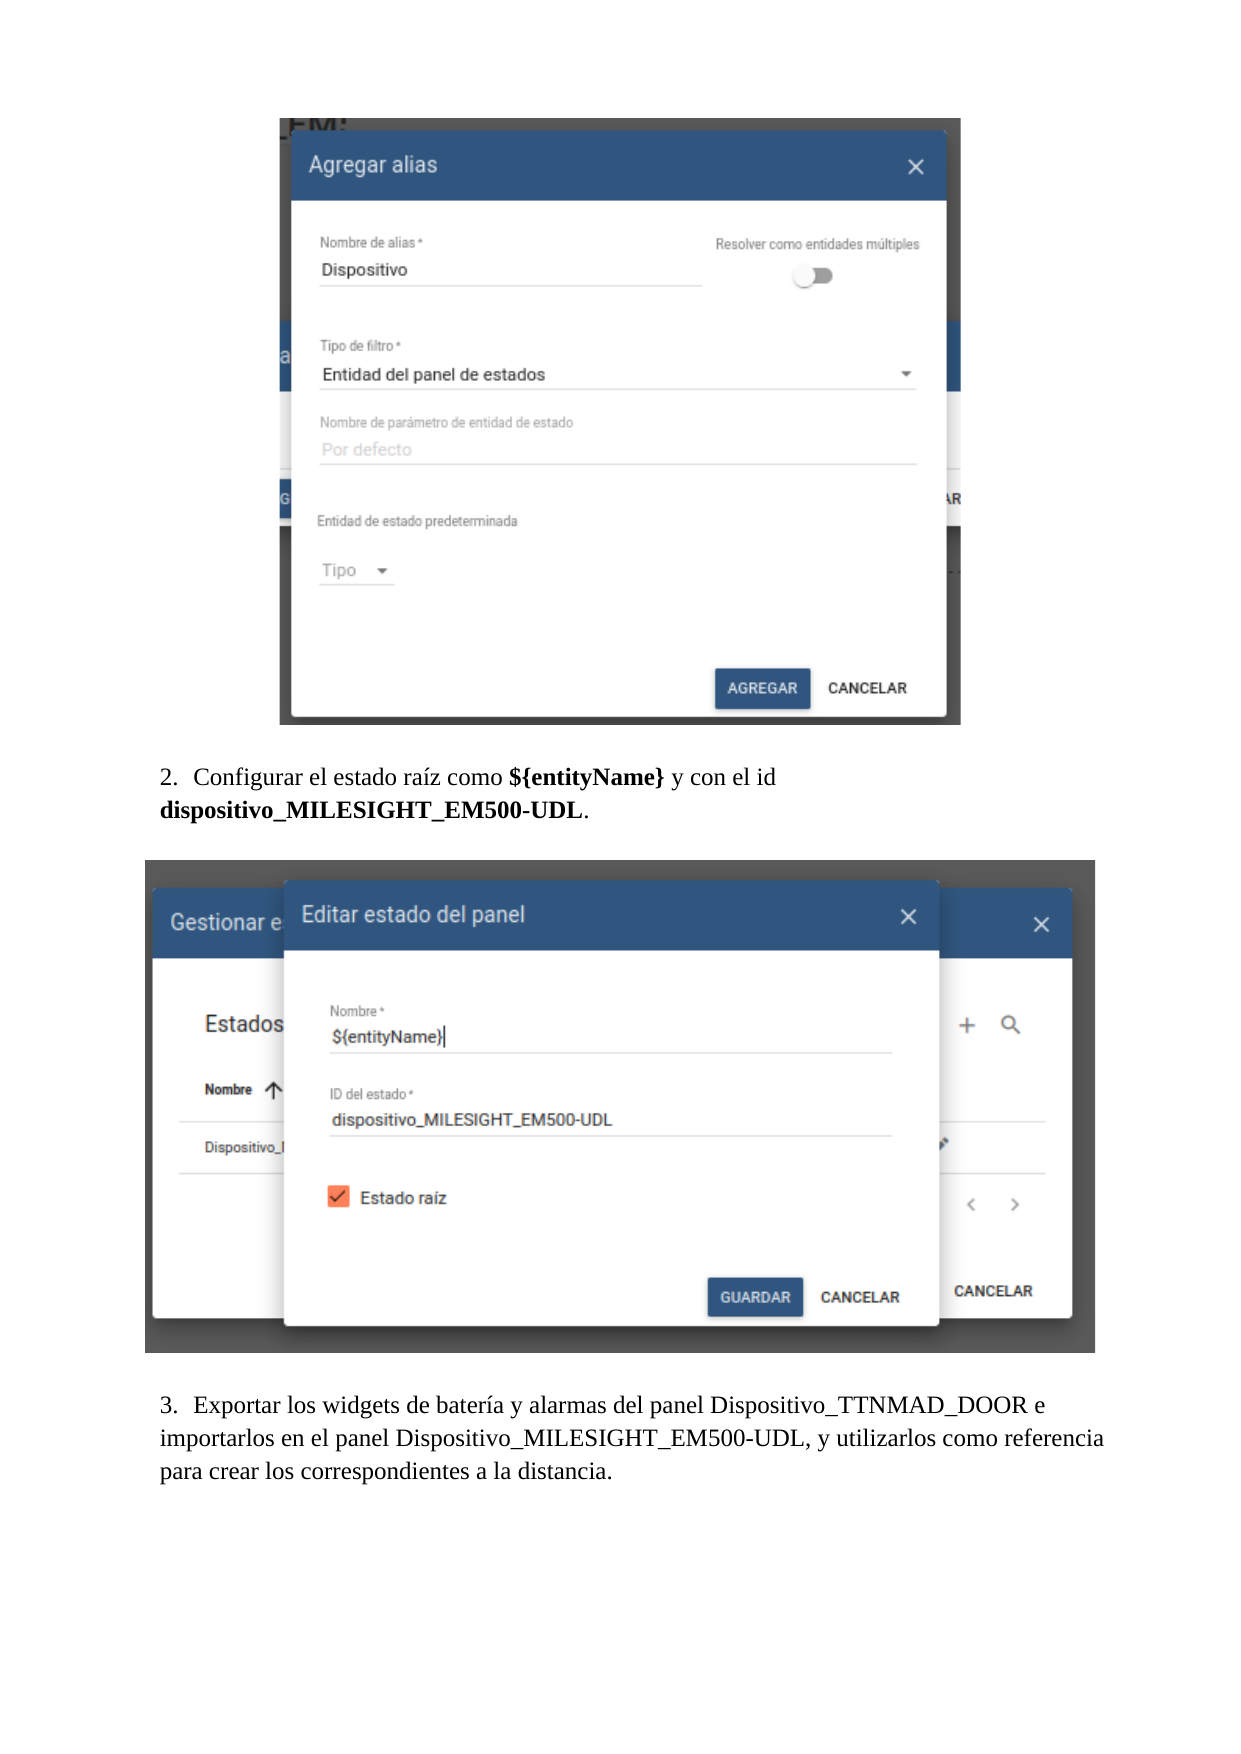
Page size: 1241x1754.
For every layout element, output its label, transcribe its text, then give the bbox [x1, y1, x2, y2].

list Configurar el estado raíz como ${entityName} y con el id dispositivo_MILESIGHT_EM500-UDL. [159, 762, 1122, 823]
picture [145, 860, 1096, 1353]
picture [279, 118, 961, 725]
list Exportar los widgets de batería y alarmas del panel Dispositivo_TTNMAD_DOOR e importarlos en el panel Dispositivo_MILESIGHT_EM500-UDL, y utilizarlos como referencia para crear los correspondientes a la distancia. [159, 1390, 1122, 1485]
